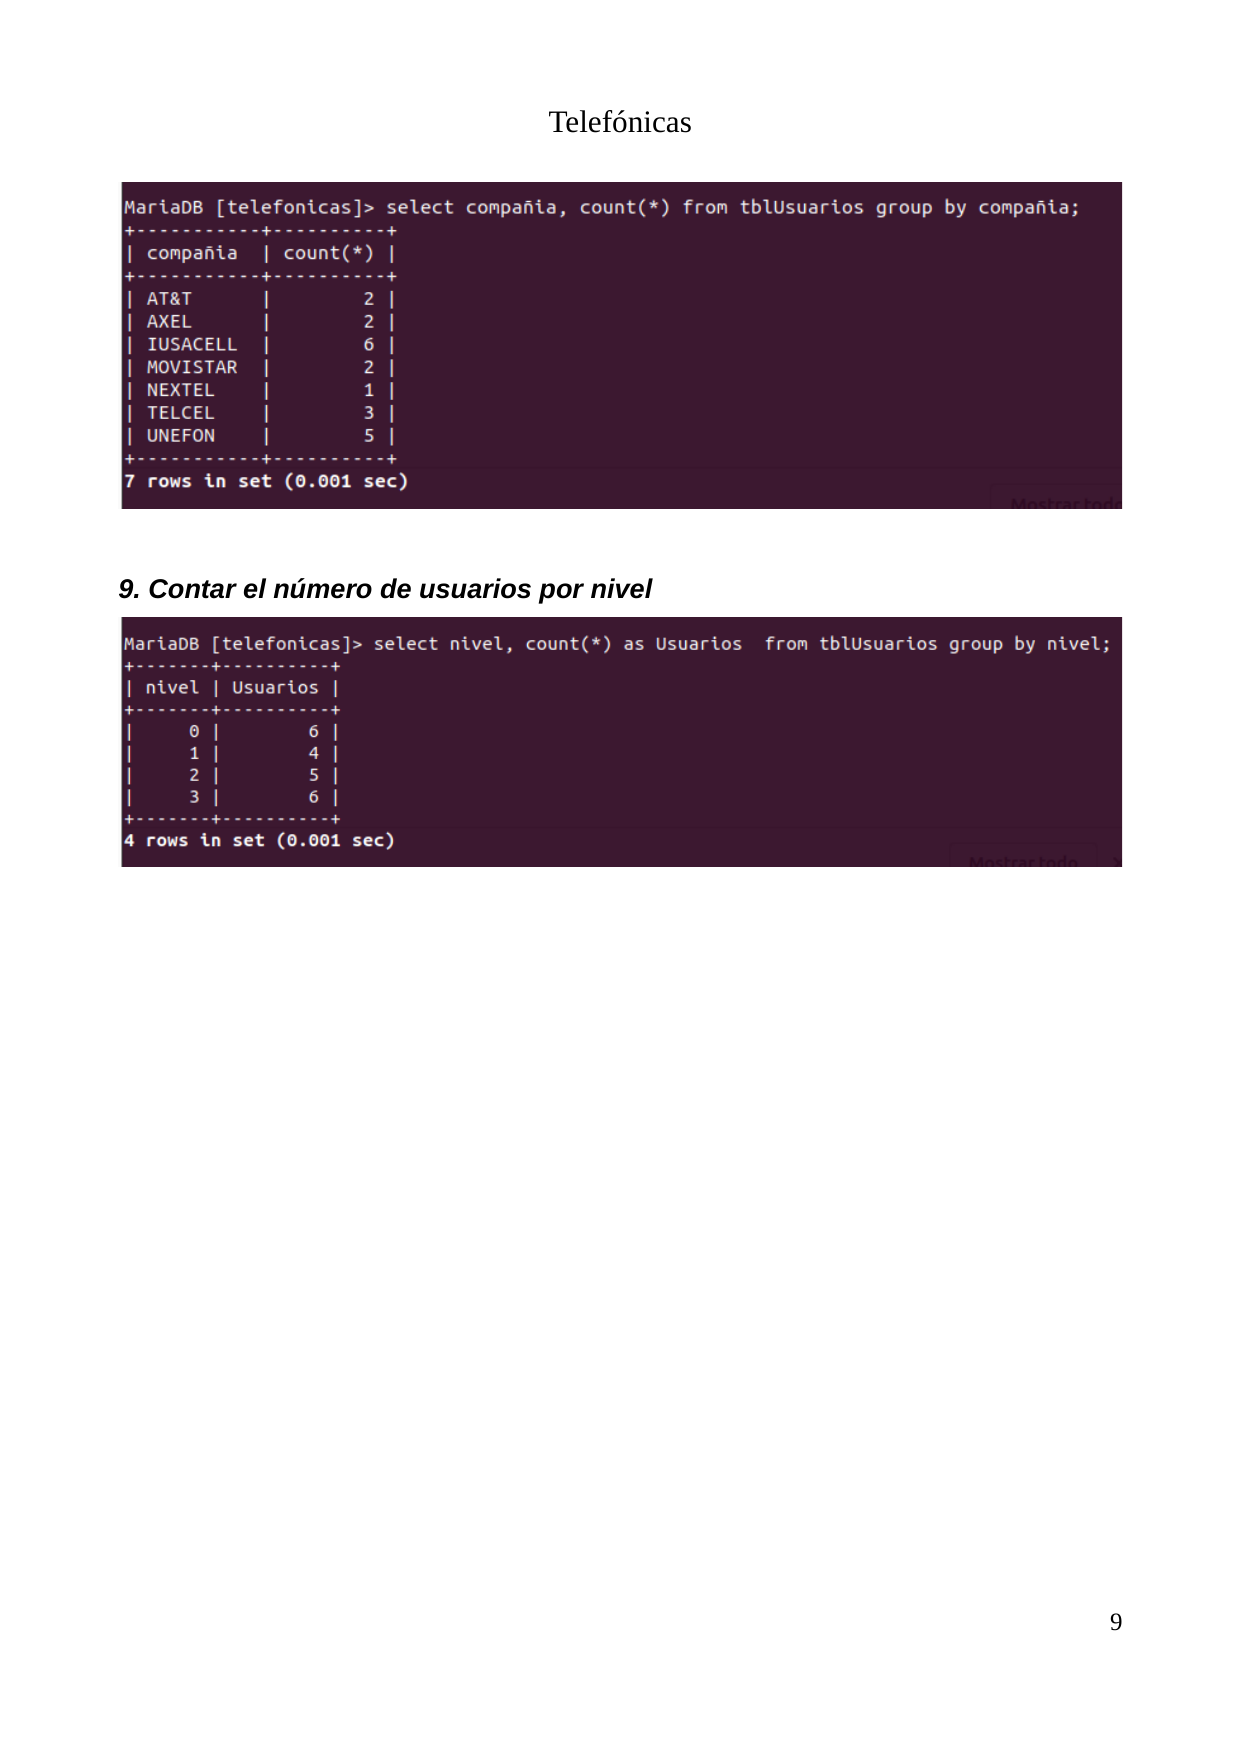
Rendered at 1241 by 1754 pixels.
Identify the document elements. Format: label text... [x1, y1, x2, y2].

picture [118, 617, 1123, 867]
subtitle 9. Contar el número de usuarios por nivel [118, 573, 1122, 604]
picture [118, 182, 1123, 509]
